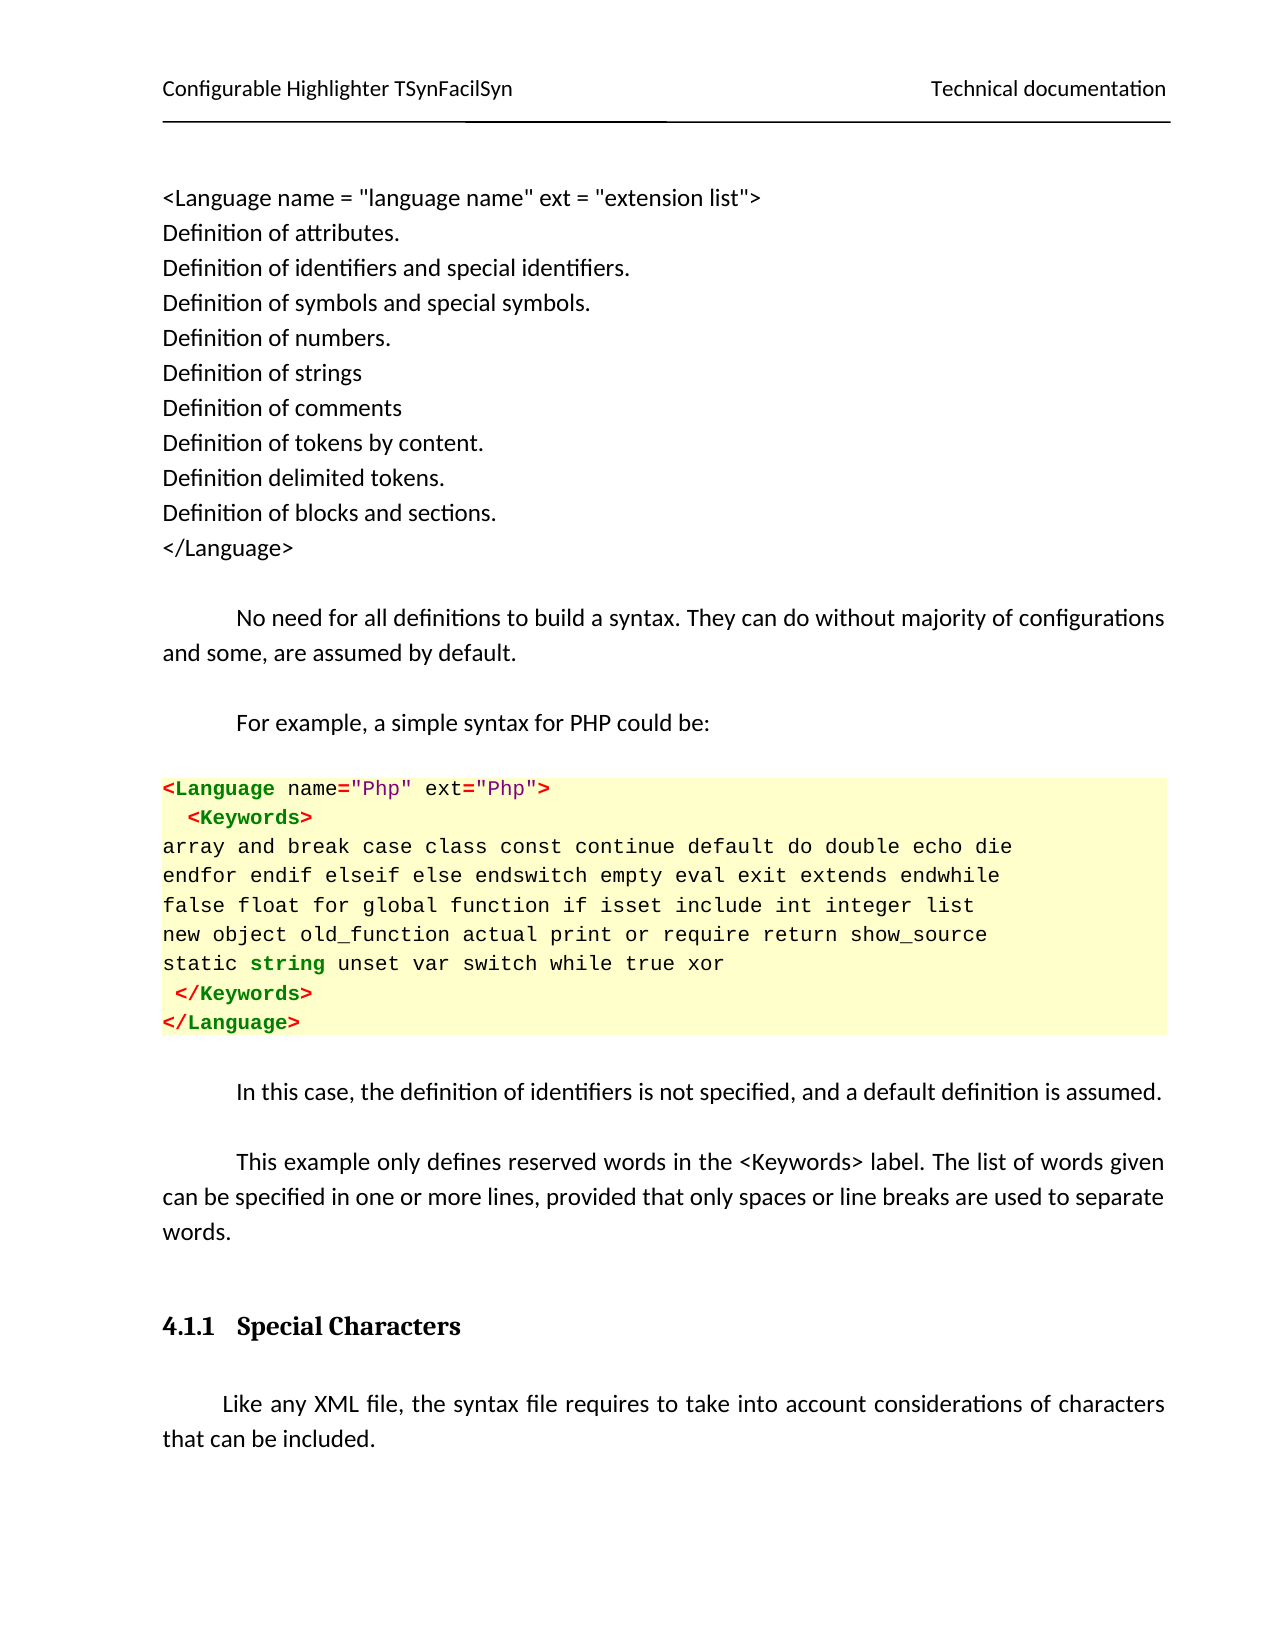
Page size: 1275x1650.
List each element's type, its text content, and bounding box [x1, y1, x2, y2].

text static string unset var switch while true xor [162, 953, 1167, 977]
text Definition of tokens by content. [162, 428, 1167, 458]
text Definition of identifiers and special identifiers. [162, 253, 1167, 283]
text Definition delimited tokens. [162, 463, 1167, 493]
text <Language name="Php" ext="Php"> [162, 778, 1167, 801]
text For example, a simple syntax for PHP could be: [162, 708, 1167, 738]
text <Keywords> [162, 807, 1167, 831]
text In this case, the definition of identifiers is not specified, and a default definition is assumed. [162, 1076, 1167, 1107]
text Definition of comments [162, 393, 1167, 423]
text false float for global function if isset include int integer list [162, 895, 1167, 918]
text array and break case class const continue default do double echo die [162, 836, 1167, 860]
text No need for all definitions to build a syntax. They can do without majority of configurations and some, are assumed by default. [162, 603, 1167, 668]
text </Language> [162, 533, 1167, 563]
subtitle Special Characters [162, 1311, 1167, 1342]
text Definition of attributes. [162, 218, 1167, 248]
text endfor endif elseif else endswitch empty eval exit extends endwhile [162, 865, 1167, 889]
text Definition of blocks and sections. [162, 498, 1167, 528]
text Definition of symbols and special symbols. [162, 288, 1167, 318]
text </Keywords> [162, 982, 1167, 1006]
text new object old_function actual print or require return show_source [162, 924, 1167, 948]
text This example only defines reserved words in the <Keywords> label. The list of words given can be specified in one or more lines, provided that only spaces or line breaks are used to separate words. [162, 1146, 1167, 1247]
text </Language> [162, 1012, 1167, 1035]
text Like any XML file, the syntax file requires to take into account considerations of characters that can be included. [162, 1388, 1167, 1453]
text Definition of strings [162, 358, 1167, 388]
text Definition of numbers. [162, 323, 1167, 353]
text <Language name = "language name" ext = "extension list"> [162, 183, 1167, 213]
